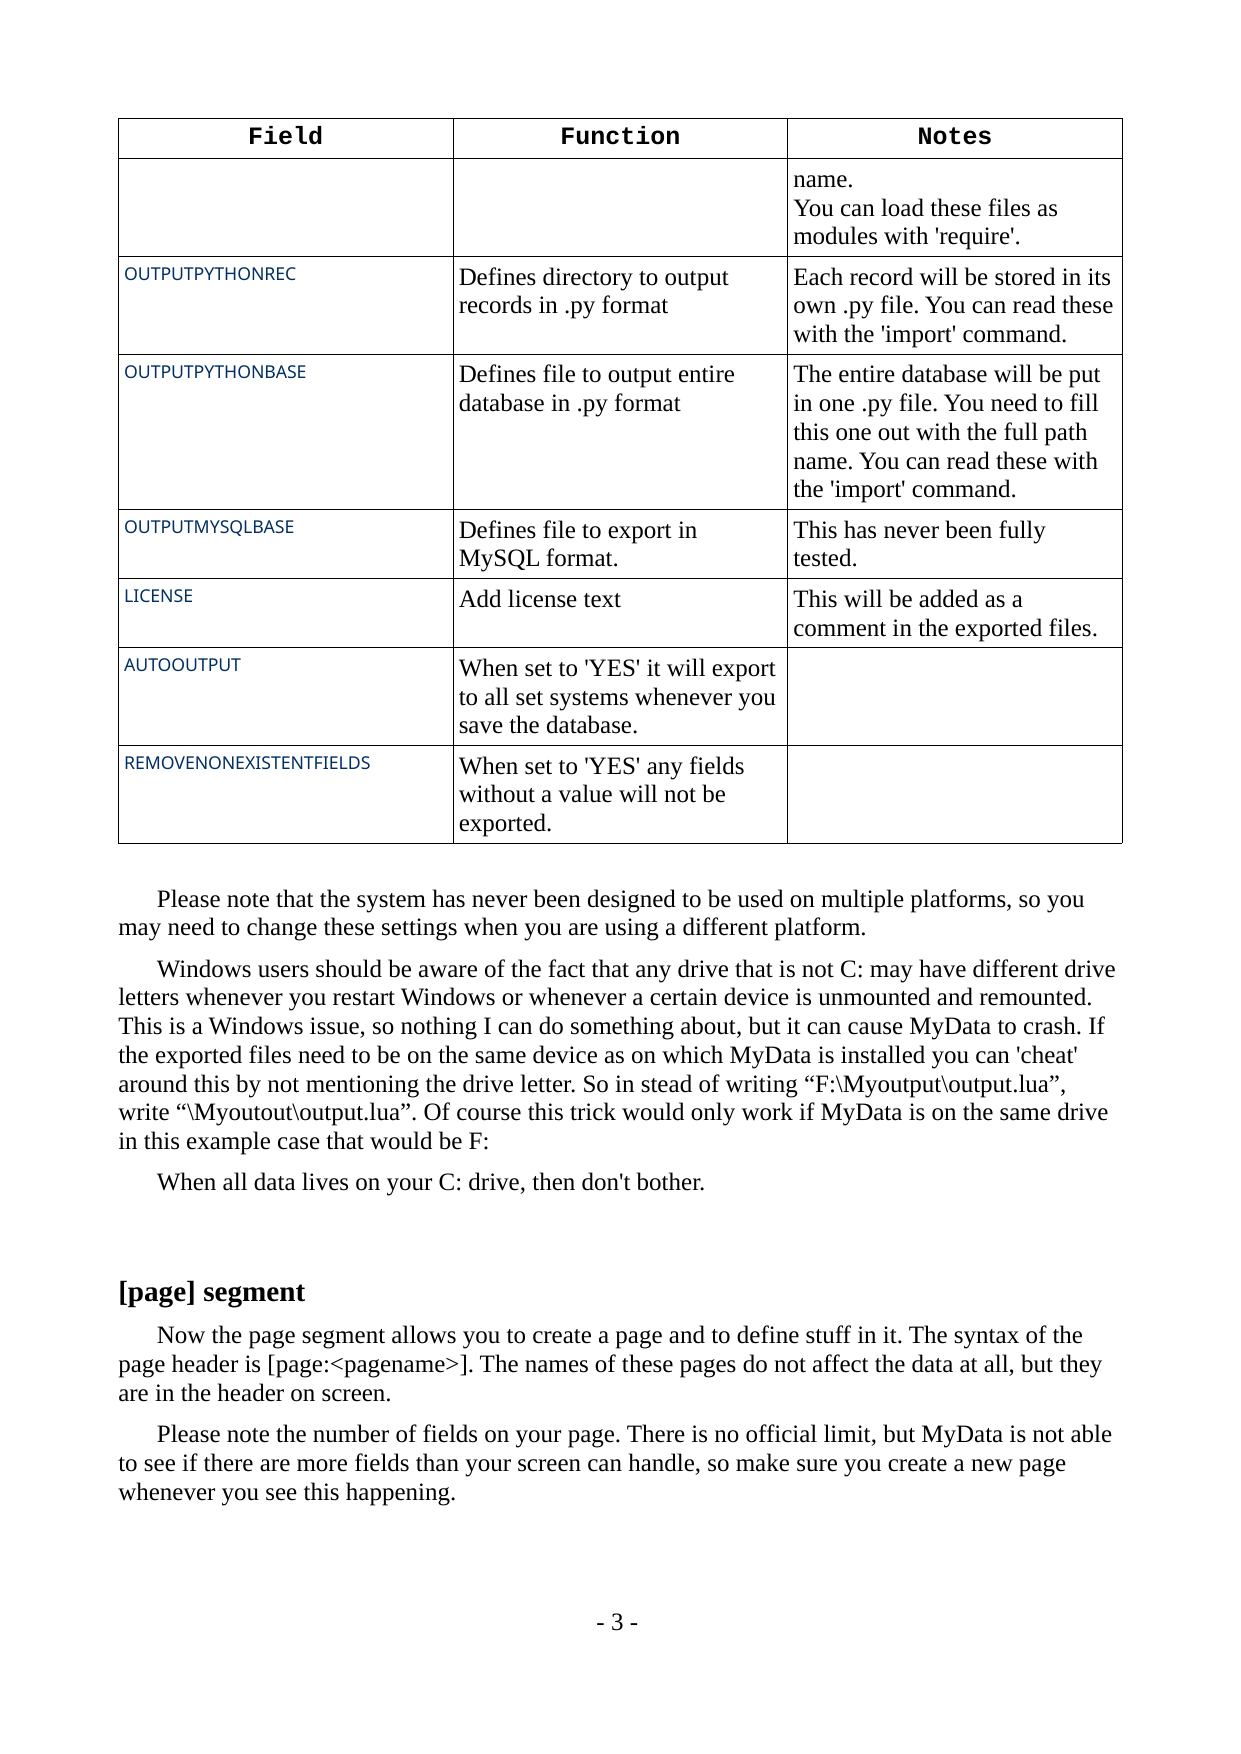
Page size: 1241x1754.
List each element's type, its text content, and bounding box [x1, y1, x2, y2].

text Now the page segment allows you to create a page and to define stuff in it. The syntax of the page header is [page:<pagename>]. The names of these pages do not affect the data at all, but they are in the header on screen. [118, 1321, 1122, 1407]
table_header Function [454, 119, 787, 158]
table_cell [454, 159, 787, 256]
table_cell When set to 'YES' it will export to all set systems whenever you save the database. [454, 648, 787, 745]
table_cell The entire database will be put in one .py file. You need to fill this one out with the full path name. You can read these with the 'import' command. [788, 355, 1122, 509]
table_cell [788, 746, 1122, 843]
table_cell [119, 159, 453, 256]
text Please note that the system has never been designed to be used on multiple platforms, so you may need to change these settings when you are using a different platform. [118, 884, 1122, 941]
text Please note the number of fields on your page. There is no official limit, but MyData is not able to see if there are more fields than your screen can handle, so make sure you create a new page whenever you see this happening. [118, 1419, 1122, 1506]
table_cell OUTPUTPYTHONBASE [119, 355, 453, 509]
text Windows users should be aware of the fact that any drive that is not C: may have different drive letters whenever you restart Windows or whenever a certain device is unmounted and remounted. This is a Windows issue, so nothing I can do something about, but it can cause MyData to crash. If the exported files need to be on the same device as on which MyData is installed you can 'cheat' around this by not mentioning the drive letter. So in stead of writing “F:\Myoutput\output.lua”, write “\Myoutout\output.lua”. Of course this trick would only work if MyData is on the same drive in this example case that would be F: [118, 954, 1122, 1155]
table_cell LICENSE [119, 579, 453, 647]
table_cell OUTPUTPYTHONREC [119, 257, 453, 354]
table_cell When set to 'YES' any fields without a value will not be exported. [454, 746, 787, 843]
table_cell name. You can load these files as modules with 'require'. [788, 159, 1122, 256]
table_cell This has never been fully tested. [788, 510, 1122, 578]
table_header Field [119, 119, 453, 158]
table_cell Defines file to export in MySQL format. [454, 510, 787, 578]
subtitle [page] segment [118, 1274, 1122, 1308]
table_cell REMOVENONEXISTENTFIELDS [119, 746, 453, 843]
table_cell Add license text [454, 579, 787, 647]
text When all data lives on your C: drive, then don't bother. [118, 1167, 1122, 1196]
table_cell [788, 648, 1122, 745]
table_cell AUTOOUTPUT [119, 648, 453, 745]
table_cell This will be added as a comment in the exported files. [788, 579, 1122, 647]
table_cell Defines directory to output records in .py format [454, 257, 787, 354]
table_cell Each record will be stored in its own .py file. You can read these with the 'import' command. [788, 257, 1122, 354]
table_cell Defines file to output entire database in .py format [454, 355, 787, 509]
table_cell OUTPUTMYSQLBASE [119, 510, 453, 578]
table_header Notes [788, 119, 1122, 158]
